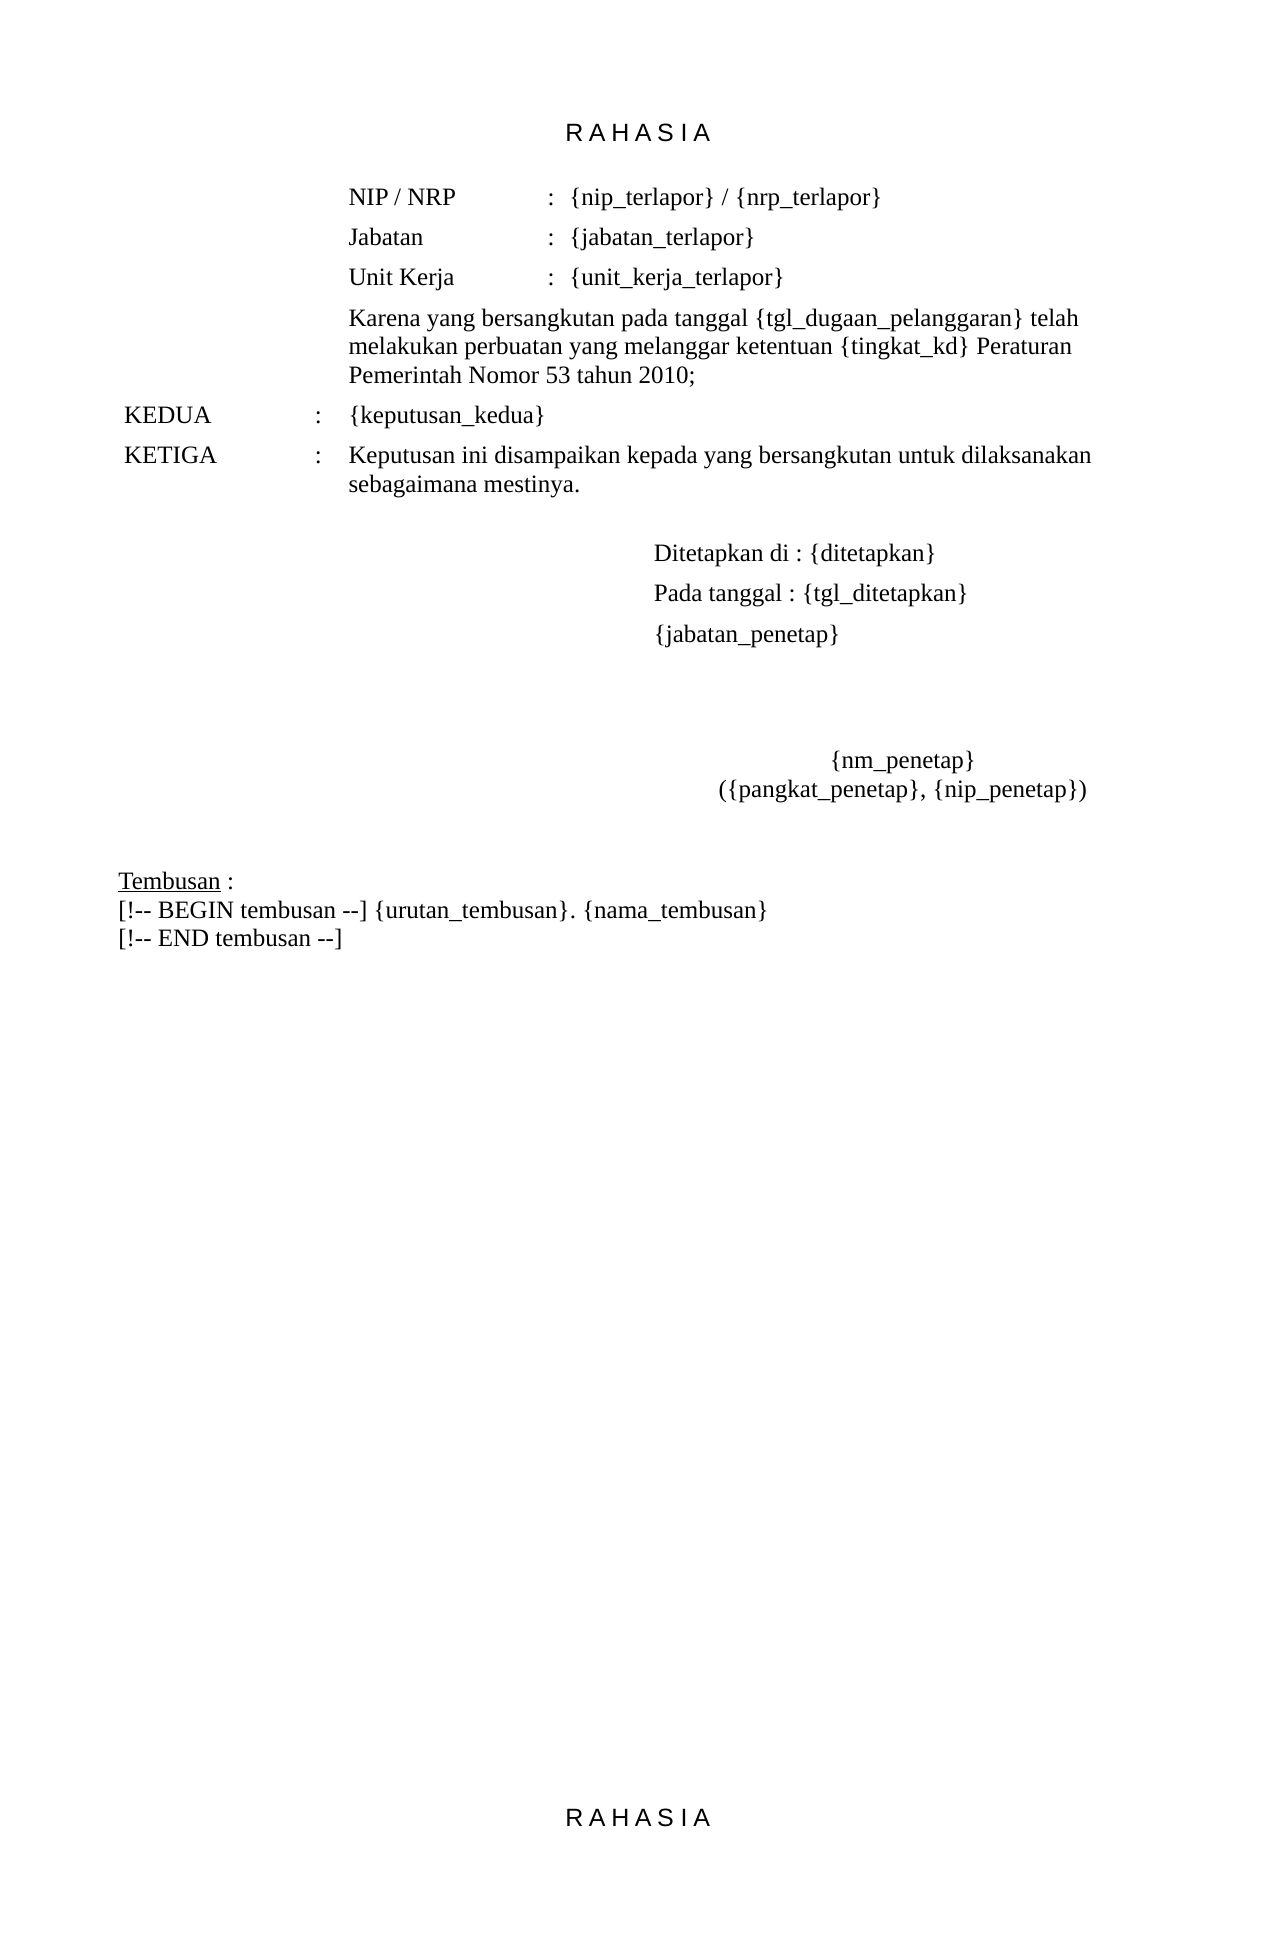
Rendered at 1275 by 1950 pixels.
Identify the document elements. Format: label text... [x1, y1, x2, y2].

table_cell [306, 217, 331, 257]
table_cell {unit_kerja_terlapor} [563, 257, 1157, 297]
table_cell Keputusan ini disampaikan kepada yang bersangkutan untuk dilaksanakan sebagaimana mestinya. [331, 435, 1157, 504]
table_cell {jabatan_penetap} [648, 613, 1157, 653]
table_cell Karena yang bersangkutan pada tanggal {tgl_dugaan_pelanggaran} telah melakukan perbuatan yang melanggar ketentuan {tingkat_kd} Peraturan Pemerintah Nomor 53 tahun 2010; [331, 297, 1157, 395]
table_cell : [538, 257, 563, 297]
table_cell : [306, 435, 331, 504]
table_cell NIP / NRP [331, 176, 538, 217]
table_cell : [306, 395, 331, 435]
table_cell [118, 573, 648, 613]
table_header Ditetapkan di : {ditetapkan} [648, 533, 1157, 573]
text [!-- END tembusan --] [118, 923, 1157, 952]
table_cell {nm_penetap} ({pangkat_penetap}, {nip_penetap}) [648, 653, 1157, 808]
table_cell [118, 257, 306, 297]
table_cell {nip_terlapor} / {nrp_terlapor} [563, 176, 1157, 217]
table_cell KETIGA [118, 435, 306, 504]
text Tembusan : [118, 866, 1157, 895]
table_cell [118, 217, 306, 257]
table_cell Pada tanggal : {tgl_ditetapkan} [648, 573, 1157, 613]
table_cell [118, 297, 306, 395]
table_cell {keputusan_kedua} [331, 395, 1157, 435]
table_cell [118, 653, 648, 808]
table_cell Unit Kerja [331, 257, 538, 297]
table_cell KEDUA [118, 395, 306, 435]
table_cell [118, 613, 648, 653]
table_cell : [538, 176, 563, 217]
table_cell {jabatan_terlapor} [563, 217, 1157, 257]
table_cell [306, 176, 331, 217]
table_cell [306, 297, 331, 395]
text [!-- BEGIN tembusan --] {urutan_tembusan}. {nama_tembusan} [118, 895, 1157, 923]
table_cell [118, 176, 306, 217]
table_header [118, 533, 648, 573]
table_cell [306, 257, 331, 297]
table_cell Jabatan [331, 217, 538, 257]
table_cell : [538, 217, 563, 257]
